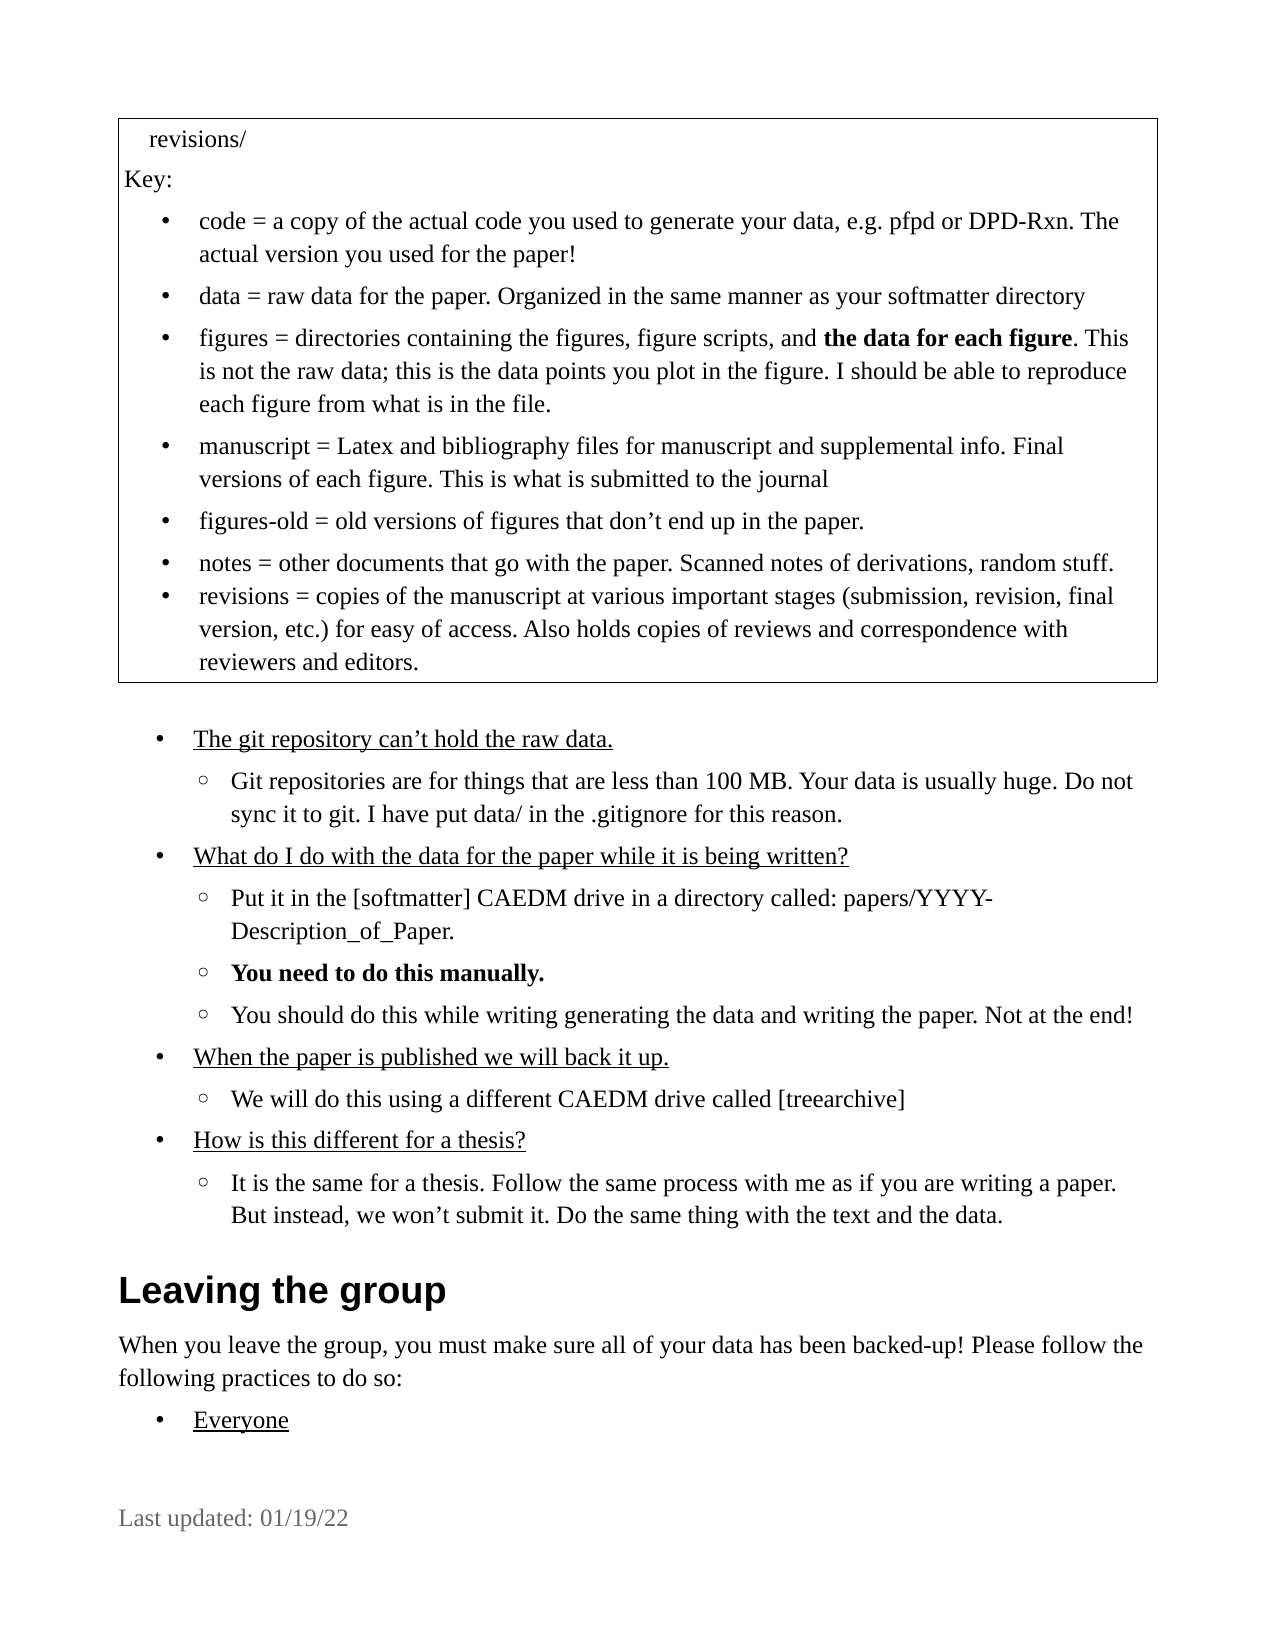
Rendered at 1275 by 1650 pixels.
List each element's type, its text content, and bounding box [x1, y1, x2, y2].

text When you leave the group, you must make sure all of your data has been backed-up! Please follow the following practices to do so: [118, 1330, 1157, 1392]
list Git repositories are for things that are less than 100 MB. Your data is usually huge. Do not sync it to git. I have put data/ in the .gitignore for this reason. [193, 766, 1157, 827]
list How is this different for a thesis? [156, 1126, 1157, 1154]
subtitle Leaving the group [118, 1268, 1157, 1311]
list You should do this while writing generating the data and writing the paper. Not at the end! [193, 1000, 1157, 1028]
list We will do this using a different CAEDM drive called [treearchive] [193, 1084, 1157, 1112]
list Put it in the [softmatter] CAEDM drive in a directory called: papers/YYYY-Description_of_Paper. [193, 883, 1157, 944]
list It is the same for a thesis. Follow the same process with me as if you are writing a paper. But instead, we won’t submit it. Do the same thing with the text and the data. [193, 1168, 1157, 1229]
table_cell Key: code = a copy of the actual code you used to generate your data, e.g. pfpd or DPD-Rxn. The actual version you used for the paper! data = raw data for the paper. Organized in the same manner as your softmatter directory figures = directories containing the figures, figure scripts, and the data for each figure. This is not the raw data; this is the data points you plot in the figure. I should be able to reproduce each figure from what is in the file. manuscript = Latex and bibliography files for manuscript and supplemental info. Final versions of each figure. This is what is submitted to the journal figures-old = old versions of figures that don’t end up in the paper. notes = other documents that go with the paper. Scanned notes of derivations, random stuff. revisions = copies of the manuscript at various important stages (submission, revision, final version, etc.) for easy of access. Also holds copies of reviews and correspondence with reviewers and editors. [119, 159, 1157, 682]
table_header revisions/ [119, 119, 1157, 158]
list What do I do with the data for the paper while it is being written? [156, 841, 1157, 869]
list The git repository can’t hold the raw data. [156, 724, 1157, 752]
list When the paper is published we will back it up. [156, 1042, 1157, 1070]
list Everyone [156, 1405, 1157, 1434]
list You need to do this manually. [193, 958, 1157, 986]
